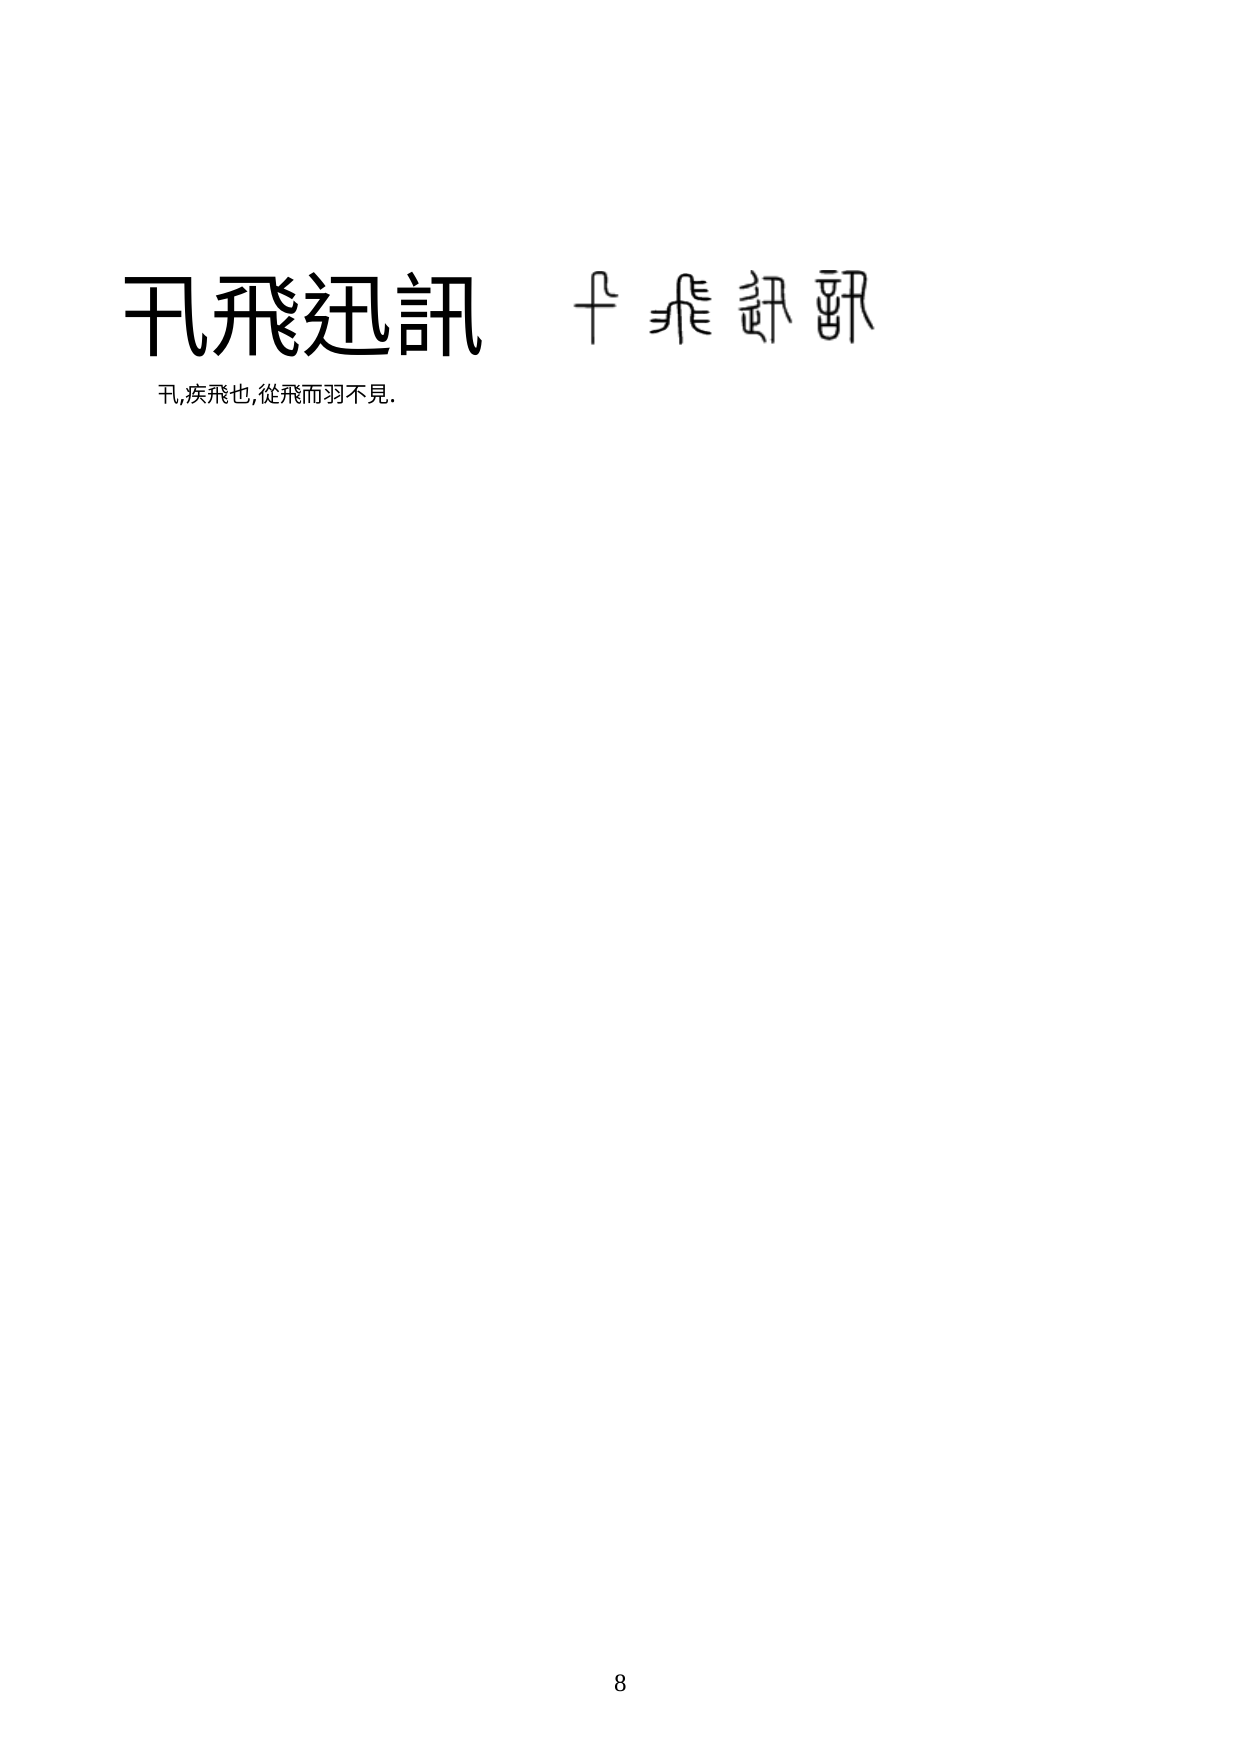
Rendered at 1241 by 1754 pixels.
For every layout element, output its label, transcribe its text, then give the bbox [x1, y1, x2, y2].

text 卂飛迅訊 [118, 243, 1122, 376]
picture [555, 270, 884, 348]
text 卂,疾飛也,從飛而羽不見. [118, 376, 1122, 410]
